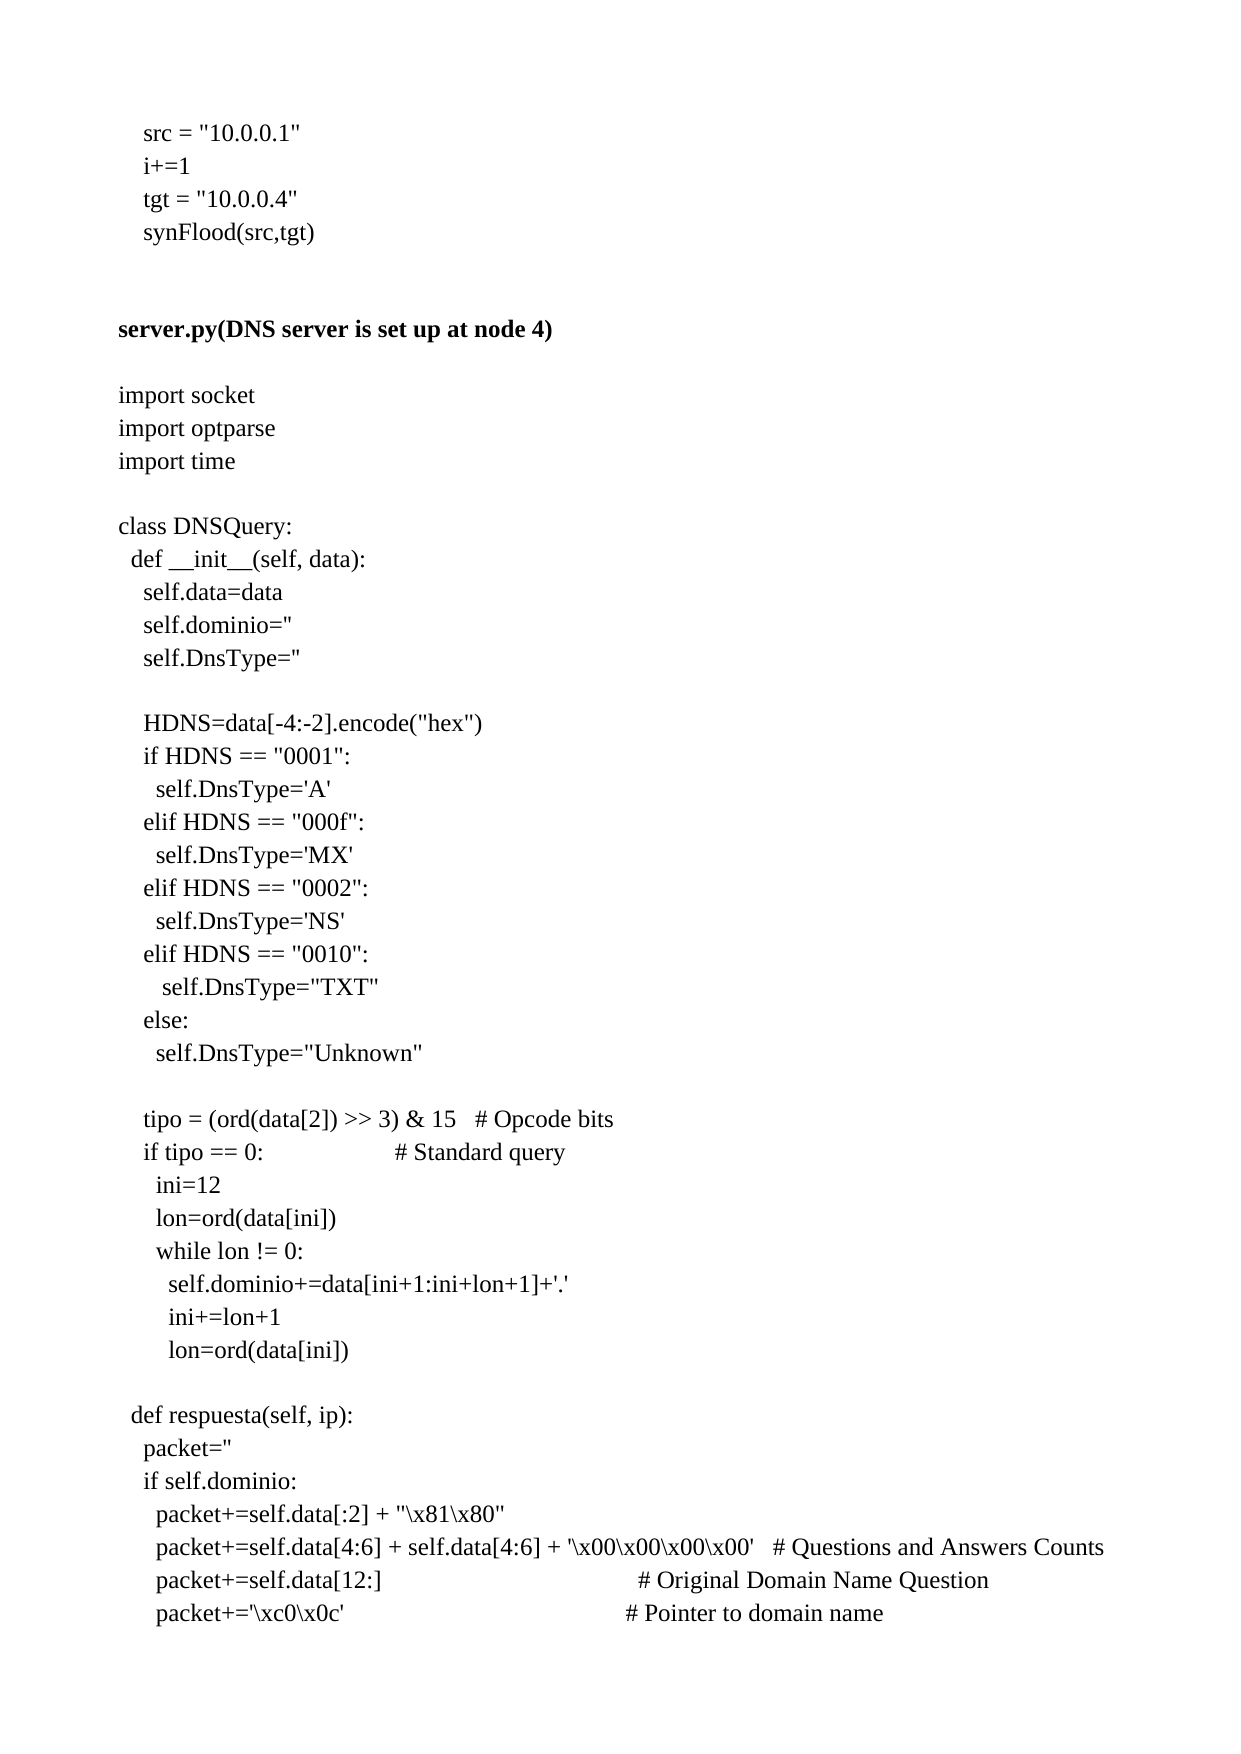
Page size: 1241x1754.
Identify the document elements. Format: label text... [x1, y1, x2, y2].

text tgt = "10.0.0.4" [118, 184, 1122, 213]
text packet+='\xc0\x0c' # Pointer to domain name [118, 1598, 1122, 1627]
text server.py(DNS server is set up at node 4) [118, 314, 1122, 343]
text self.DnsType='MX' [118, 840, 1122, 869]
text self.DnsType="Unknown" [118, 1038, 1122, 1067]
text import optparse [118, 413, 1122, 442]
text def __init__(self, data): [118, 544, 1122, 573]
text i+=1 [118, 151, 1122, 180]
text import time [118, 446, 1122, 474]
text elif HDNS == "0002": [118, 873, 1122, 902]
text def respuesta(self, ip): [118, 1400, 1122, 1429]
text packet+=self.data[4:6] + self.data[4:6] + '\x00\x00\x00\x00' # Questions and Answers Counts [118, 1532, 1122, 1561]
text elif HDNS == "000f": [118, 807, 1122, 836]
text import socket [118, 380, 1122, 408]
text if tipo == 0: # Standard query [118, 1137, 1122, 1166]
text tipo = (ord(data[2]) >> 3) & 15 # Opcode bits [118, 1104, 1122, 1132]
text synFlood(src,tgt) [118, 217, 1122, 246]
text self.DnsType="TXT" [118, 972, 1122, 1001]
text lon=ord(data[ini]) [118, 1335, 1122, 1364]
text HDNS=data[-4:-2].encode("hex") [118, 708, 1122, 737]
text ini=12 [118, 1170, 1122, 1198]
text self.dominio='' [118, 610, 1122, 639]
text ini+=lon+1 [118, 1302, 1122, 1331]
text else: [118, 1006, 1122, 1034]
text class DNSQuery: [118, 511, 1122, 540]
text self.DnsType='A' [118, 774, 1122, 803]
text while lon != 0: [118, 1236, 1122, 1264]
text self.DnsType='' [118, 643, 1122, 672]
text packet+=self.data[12:] # Original Domain Name Question [118, 1565, 1122, 1594]
text self.DnsType='NS' [118, 906, 1122, 935]
text packet+=self.data[:2] + "\x81\x80" [118, 1499, 1122, 1528]
text if HDNS == "0001": [118, 741, 1122, 770]
text self.data=data [118, 577, 1122, 606]
text self.dominio+=data[ini+1:ini+lon+1]+'.' [118, 1269, 1122, 1298]
text packet='' [118, 1433, 1122, 1462]
text src = "10.0.0.1" [118, 118, 1122, 147]
text lon=ord(data[ini]) [118, 1203, 1122, 1232]
text if self.dominio: [118, 1466, 1122, 1495]
text elif HDNS == "0010": [118, 939, 1122, 968]
